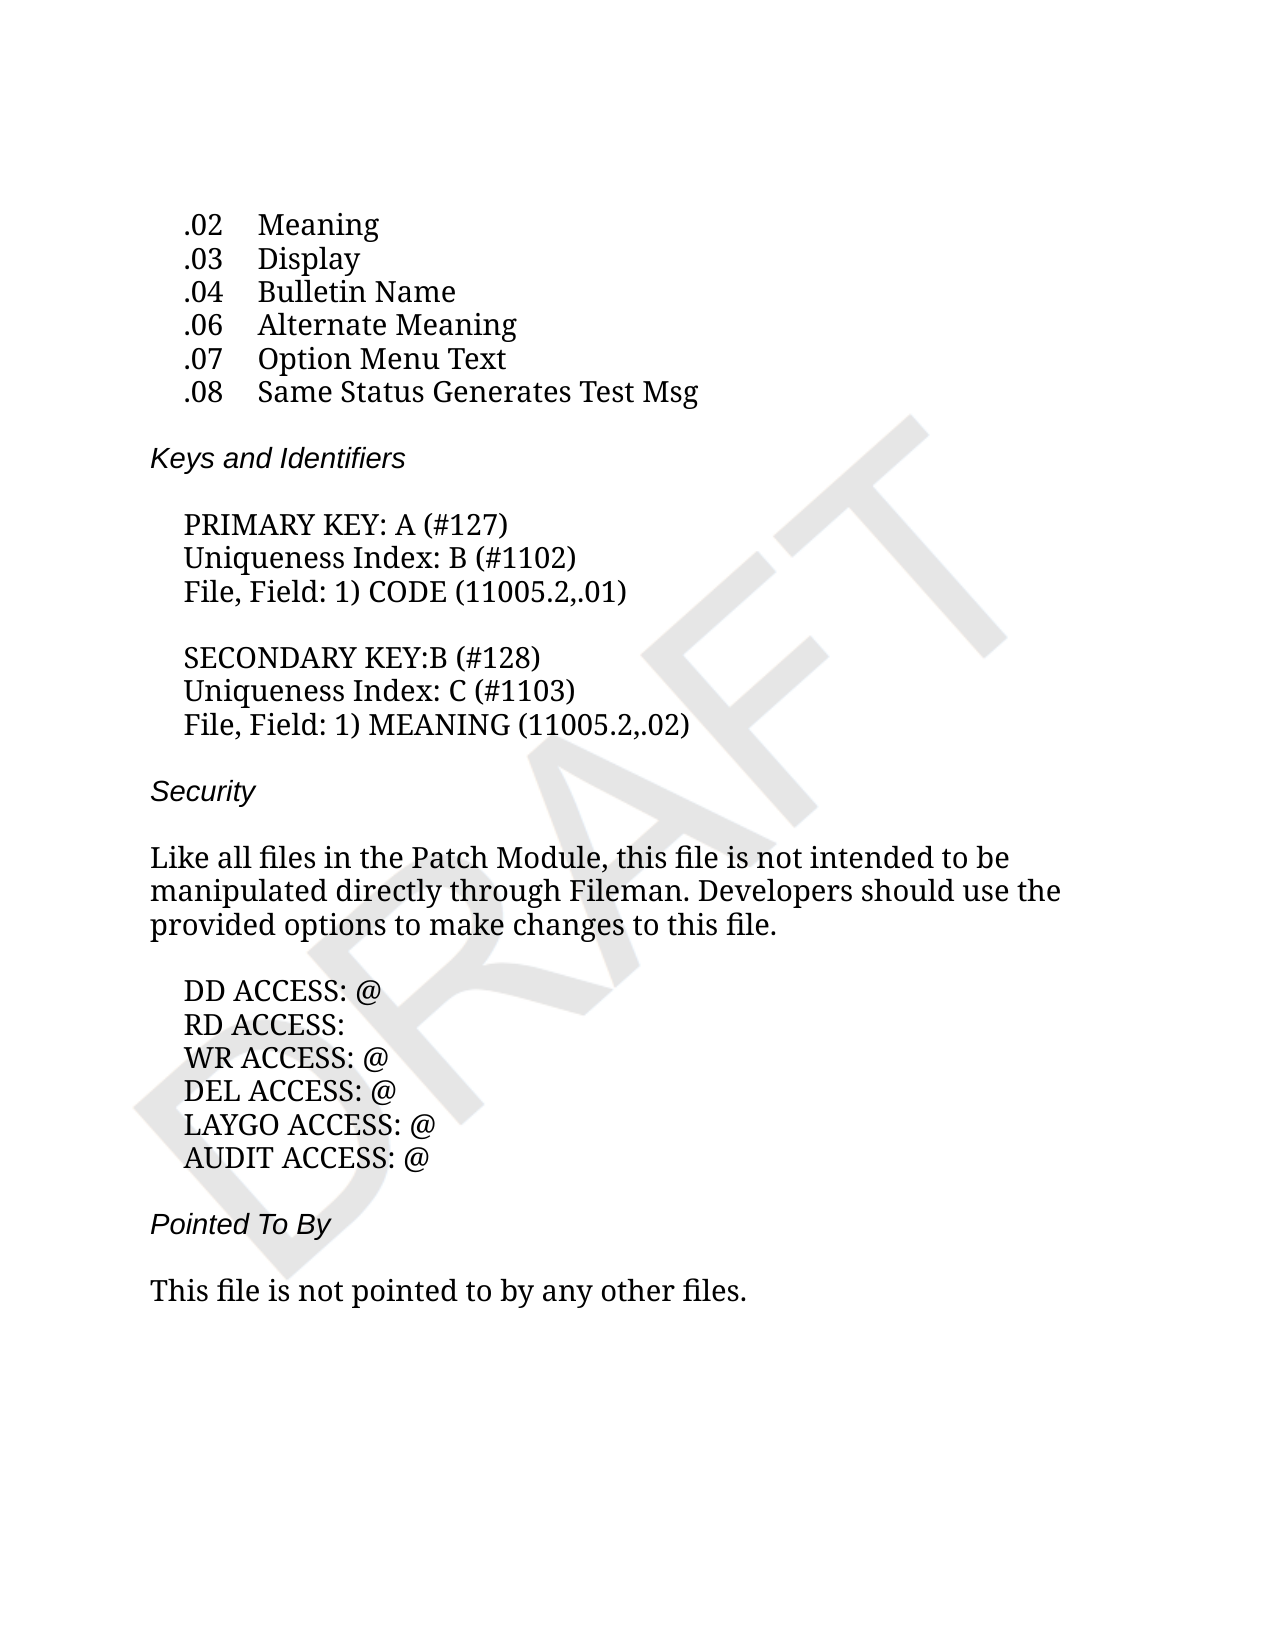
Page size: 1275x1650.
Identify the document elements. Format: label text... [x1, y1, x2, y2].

list .06 Alternate Meaning [183, 309, 1125, 342]
list AUDIT ACCESS: @ [183, 1142, 1125, 1175]
list File, Field: 1) CODE (11005.2,.01) [183, 576, 1125, 609]
text This file is not pointed to by any other files. [150, 1274, 1125, 1308]
list DEL ACCESS: @ [183, 1075, 1125, 1108]
list RD ACCESS: [183, 1008, 1125, 1042]
list Uniqueness Index: B (#1102) [183, 542, 1125, 576]
subtitle Security [150, 775, 1125, 808]
picture [237, 808, 1038, 842]
list PRIMARY KEY: A (#127) [183, 509, 1125, 542]
picture [237, 476, 1038, 509]
list .04 Bulletin Name [183, 276, 1125, 309]
list .07 Option Menu Text [183, 342, 1125, 376]
picture [237, 424, 1038, 442]
picture [237, 942, 1038, 975]
subtitle Keys and Identifiers [150, 442, 1125, 476]
list SECONDARY KEY:B (#128) [183, 642, 1125, 675]
list Uniqueness Index: C (#1103) [183, 675, 1125, 708]
picture [237, 1175, 1038, 1208]
list .08 Same Status Generates Test Msg [183, 376, 1125, 409]
picture [237, 609, 1038, 642]
list File, Field: 1) MEANING (11005.2,.02) [183, 708, 1125, 742]
list LAYGO ACCESS: @ [183, 1108, 1125, 1142]
text Like all files in the Patch Module, this file is not intended to be manipulated directly through Fileman. Developers should use the provided options to make changes to this file. [150, 842, 1125, 942]
list .02 Meaning [183, 209, 1125, 242]
list DD ACCESS: @ [183, 975, 1125, 1008]
picture [237, 742, 1038, 775]
list WR ACCESS: @ [183, 1042, 1125, 1075]
subtitle Pointed To By [150, 1208, 1125, 1241]
list .03 Display [183, 242, 1125, 276]
